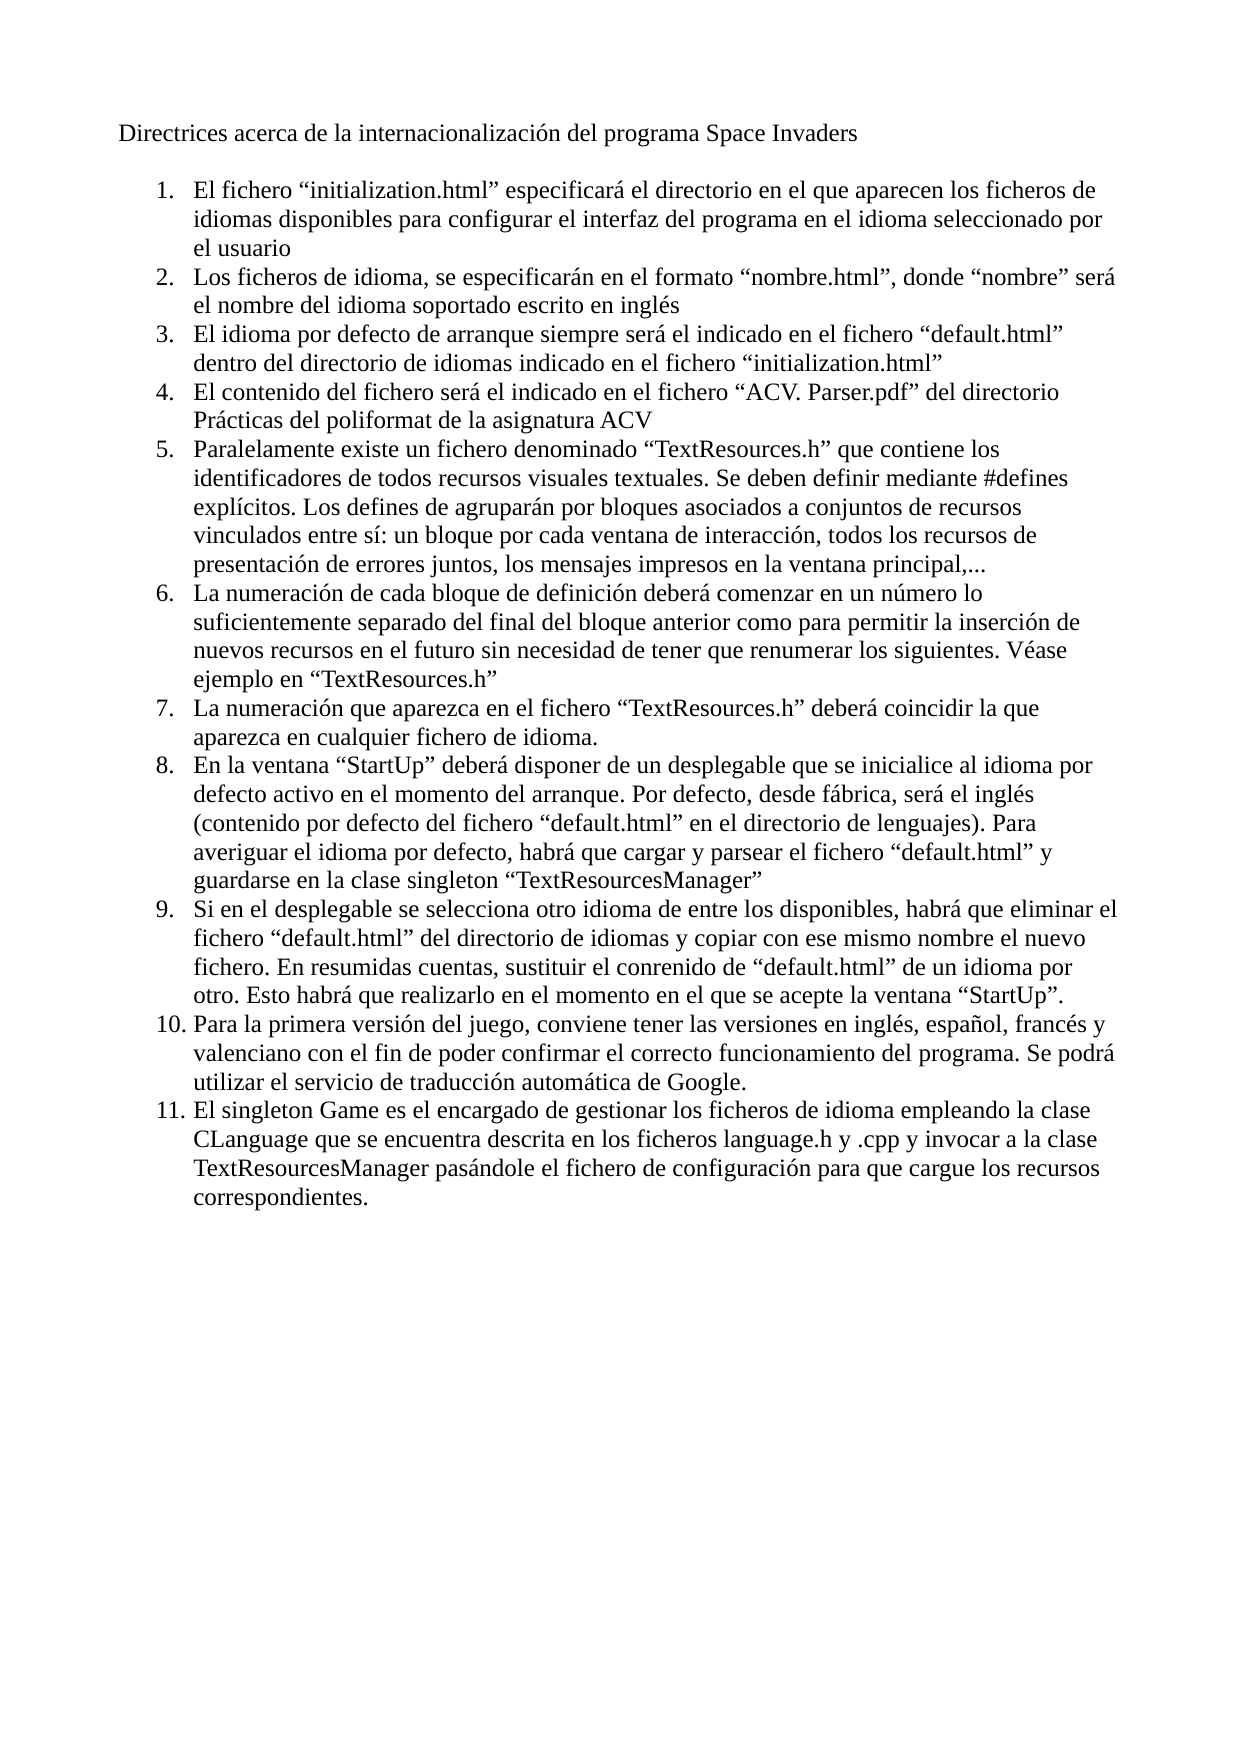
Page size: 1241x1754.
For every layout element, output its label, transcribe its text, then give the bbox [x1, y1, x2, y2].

list El contenido del fichero será el indicado en el fichero “ACV. Parser.pdf” del directorio Prácticas del poliformat de la asignatura ACV [156, 377, 1122, 434]
list La numeración que aparezca en el fichero “TextResources.h” deberá coincidir la que aparezca en cualquier fichero de idioma. [156, 693, 1122, 751]
list En la ventana “StartUp” deberá disponer de un desplegable que se inicialice al idioma por defecto activo en el momento del arranque. Por defecto, desde fábrica, será el inglés (contenido por defecto del fichero “default.html” en el directorio de lenguajes). Para averiguar el idioma por defecto, habrá que cargar y parsear el fichero “default.html” y guardarse en la clase singleton “TextResourcesManager” [156, 751, 1122, 894]
list La numeración de cada bloque de definición deberá comenzar en un número lo suficientemente separado del final del bloque anterior como para permitir la inserción de nuevos recursos en el futuro sin necesidad de tener que renumerar los siguientes. Véase ejemplo en “TextResources.h” [156, 578, 1122, 693]
text Directrices acerca de la internacionalización del programa Space Invaders [118, 118, 1122, 147]
list Si en el desplegable se selecciona otro idioma de entre los disponibles, habrá que eliminar el fichero “default.html” del directorio de idiomas y copiar con ese mismo nombre el nuevo fichero. En resumidas cuentas, sustituir el conrenido de “default.html” de un idioma por otro. Esto habrá que realizarlo en el momento en el que se acepte la ventana “StartUp”. [156, 894, 1122, 1009]
list Para la primera versión del juego, conviene tener las versiones en inglés, español, francés y valenciano con el fin de poder confirmar el correcto funcionamiento del programa. Se podrá utilizar el servicio de traducción automática de Google. [156, 1009, 1122, 1096]
list Paralelamente existe un fichero denominado “TextResources.h” que contiene los identificadores de todos recursos visuales textuales. Se deben definir mediante #defines explícitos. Los defines de agruparán por bloques asociados a conjuntos de recursos vinculados entre sí: un bloque por cada ventana de interacción, todos los recursos de presentación de errores juntos, los mensajes impresos en la ventana principal,... [156, 434, 1122, 578]
list El idioma por defecto de arranque siempre será el indicado en el fichero “default.html” dentro del directorio de idiomas indicado en el fichero “initialization.html” [156, 319, 1122, 377]
list Los ficheros de idioma, se especificarán en el formato “nombre.html”, donde “nombre” será el nombre del idioma soportado escrito en inglés [156, 262, 1122, 319]
list El singleton Game es el encargado de gestionar los ficheros de idioma empleando la clase CLanguage que se encuentra descrita en los ficheros language.h y .cpp y invocar a la clase TextResourcesManager pasándole el fichero de configuración para que cargue los recursos correspondientes. [156, 1096, 1122, 1211]
list El fichero “initialization.html” especificará el directorio en el que aparecen los ficheros de idiomas disponibles para configurar el interfaz del programa en el idioma seleccionado por el usuario [156, 176, 1122, 262]
